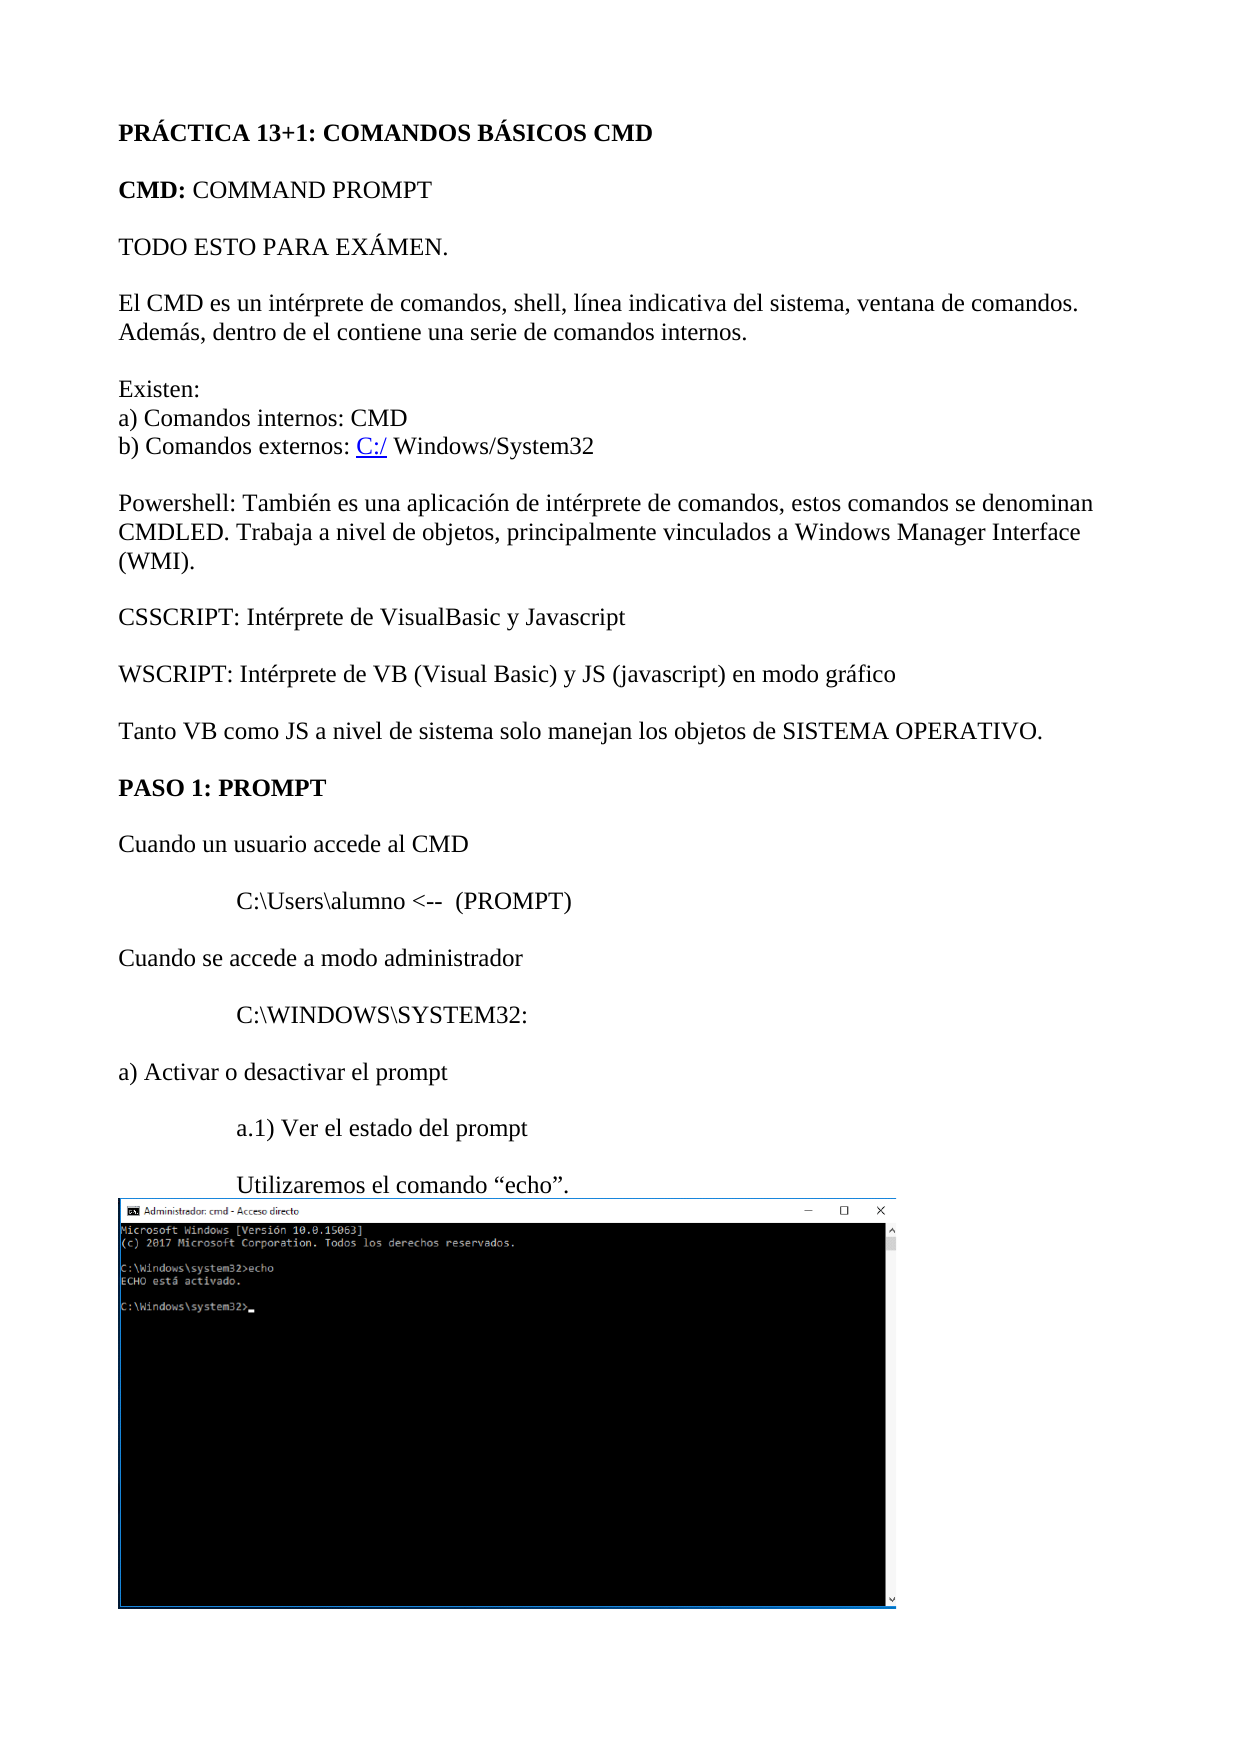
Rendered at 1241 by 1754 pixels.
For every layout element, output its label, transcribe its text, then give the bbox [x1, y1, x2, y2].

text C:\Users\alumno <-- (PROMPT) [118, 886, 1122, 915]
text C:\WINDOWS\SYSTEM32: [118, 1000, 1122, 1029]
text TODO ESTO PARA EXÁMEN. [118, 232, 1122, 260]
text El CMD es un intérprete de comandos, shell, línea indicativa del sistema, ventana de comandos. Además, dentro de el contiene una serie de comandos internos. [118, 288, 1122, 346]
text CSSCRIPT: Intérprete de VisualBasic y Javascript [118, 602, 1122, 631]
text Powershell: También es una aplicación de intérprete de comandos, estos comandos se denominan CMDLED. Trabaja a nivel de objetos, principalmente vinculados a Windows Manager Interface (WMI). [118, 488, 1122, 574]
text WSCRIPT: Intérprete de VB (Visual Basic) y JS (javascript) en modo gráfico [118, 659, 1122, 688]
text a.1) Ver el estado del prompt [118, 1113, 1122, 1142]
text PRÁCTICA 13+1: COMANDOS BÁSICOS CMD [118, 118, 1122, 147]
text a) Activar o desactivar el prompt [118, 1057, 1122, 1085]
text CMD: COMMAND PROMPT [118, 175, 1122, 204]
text a) Comandos internos: CMD [118, 403, 1122, 431]
text Tanto VB como JS a nivel de sistema solo manejan los objetos de SISTEMA OPERATIVO. [118, 716, 1122, 745]
text PASO 1: PROMPT [118, 773, 1122, 802]
text b) Comandos externos: C:/ Windows/System32 [118, 431, 1122, 460]
text Cuando un usuario accede al CMD [118, 829, 1122, 858]
text Existen: [118, 374, 1122, 403]
text Cuando se accede a modo administrador [118, 943, 1122, 972]
text Utilizaremos el comando “echo”. [118, 1170, 1122, 1199]
